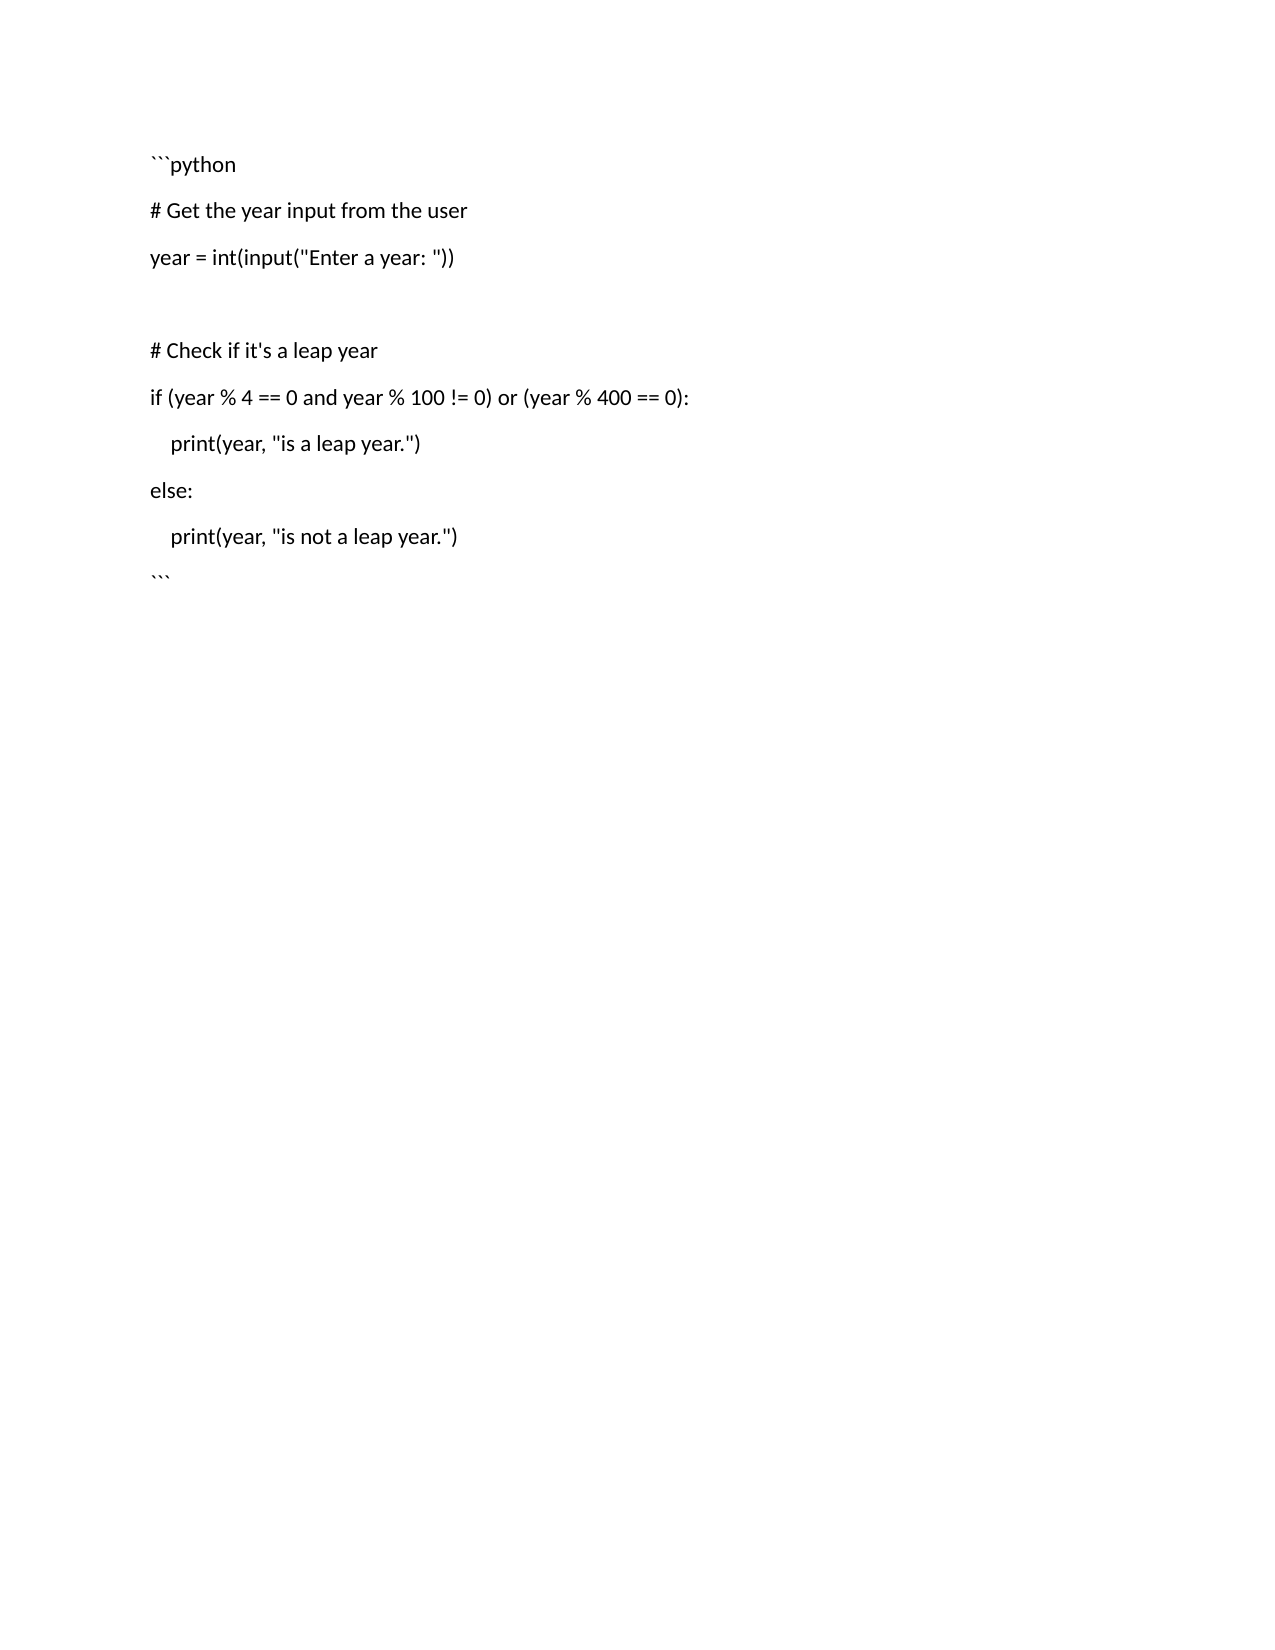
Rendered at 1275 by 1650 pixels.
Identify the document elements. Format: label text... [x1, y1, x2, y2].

text # Get the year input from the user [150, 197, 1125, 224]
text # Check if it's a leap year [150, 336, 1125, 364]
text year = int(input("Enter a year: ")) [150, 243, 1125, 271]
text print(year, "is a leap year.") [150, 429, 1125, 457]
text ``` [150, 569, 1125, 597]
text if (year % 4 == 0 and year % 100 != 0) or (year % 400 == 0): [150, 383, 1125, 411]
text else: [150, 476, 1125, 504]
text print(year, "is not a leap year.") [150, 522, 1125, 551]
text ```python [150, 150, 1125, 178]
